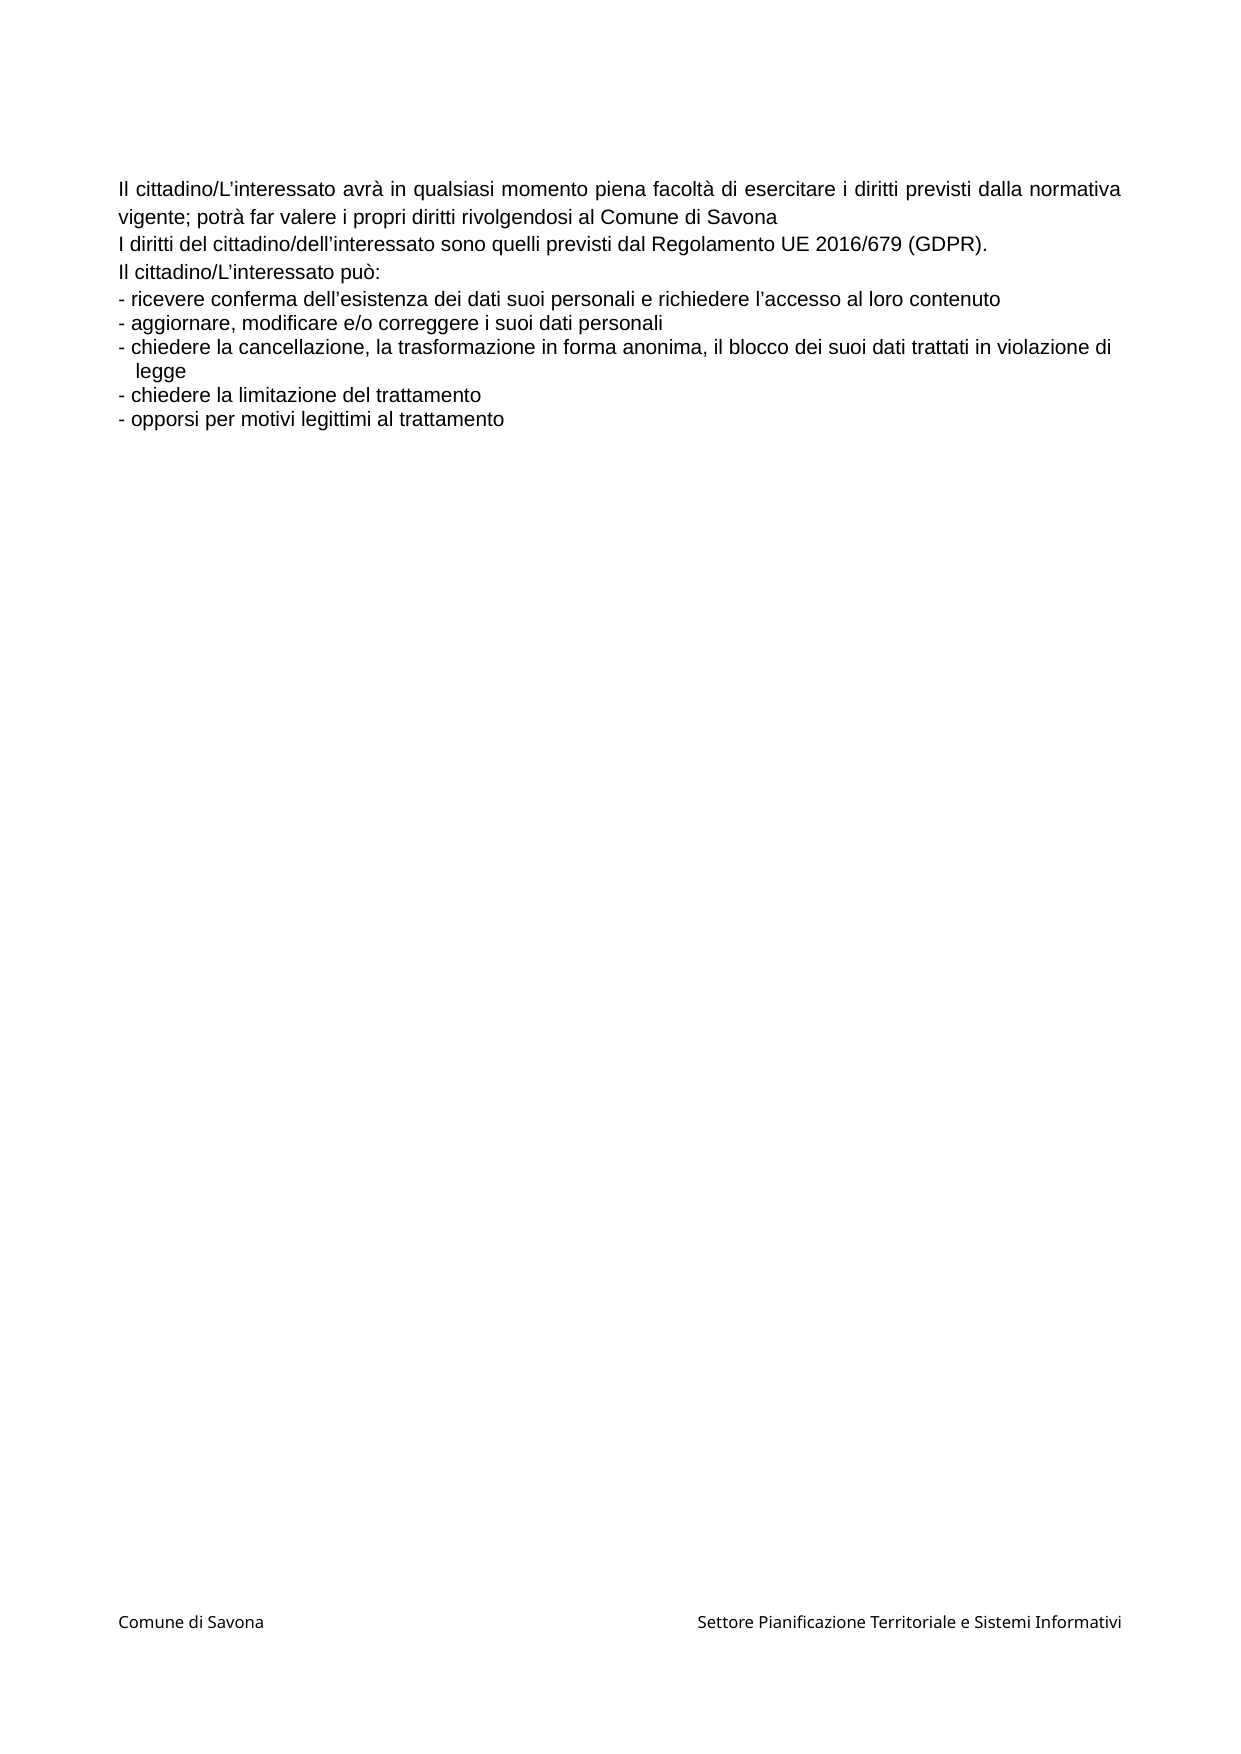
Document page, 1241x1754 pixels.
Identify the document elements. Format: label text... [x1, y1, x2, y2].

text I diritti del cittadino/dell’interessato sono quelli previsti dal Regolamento UE 2016/679 (GDPR). [118, 232, 1122, 256]
text - chiedere la limitazione del trattamento [118, 383, 1122, 407]
text Il cittadino/L’interessato avrà in qualsiasi momento piena facoltà di esercitare i diritti previsti dalla normativa vigente; potrà far valere i propri diritti rivolgendosi al Comune di Savona [118, 177, 1122, 229]
text - opporsi per motivi legittimi al trattamento [118, 407, 1122, 431]
text - aggiornare, modificare e/o correggere i suoi dati personali [118, 311, 1122, 335]
text legge [118, 359, 1122, 383]
text - ricevere conferma dell’esistenza dei dati suoi personali e richiedere l’accesso al loro contenuto [118, 287, 1122, 311]
text Il cittadino/L’interessato può: [118, 260, 1122, 284]
text - chiedere la cancellazione, la trasformazione in forma anonima, il blocco dei suoi dati trattati in violazione di [118, 335, 1122, 359]
